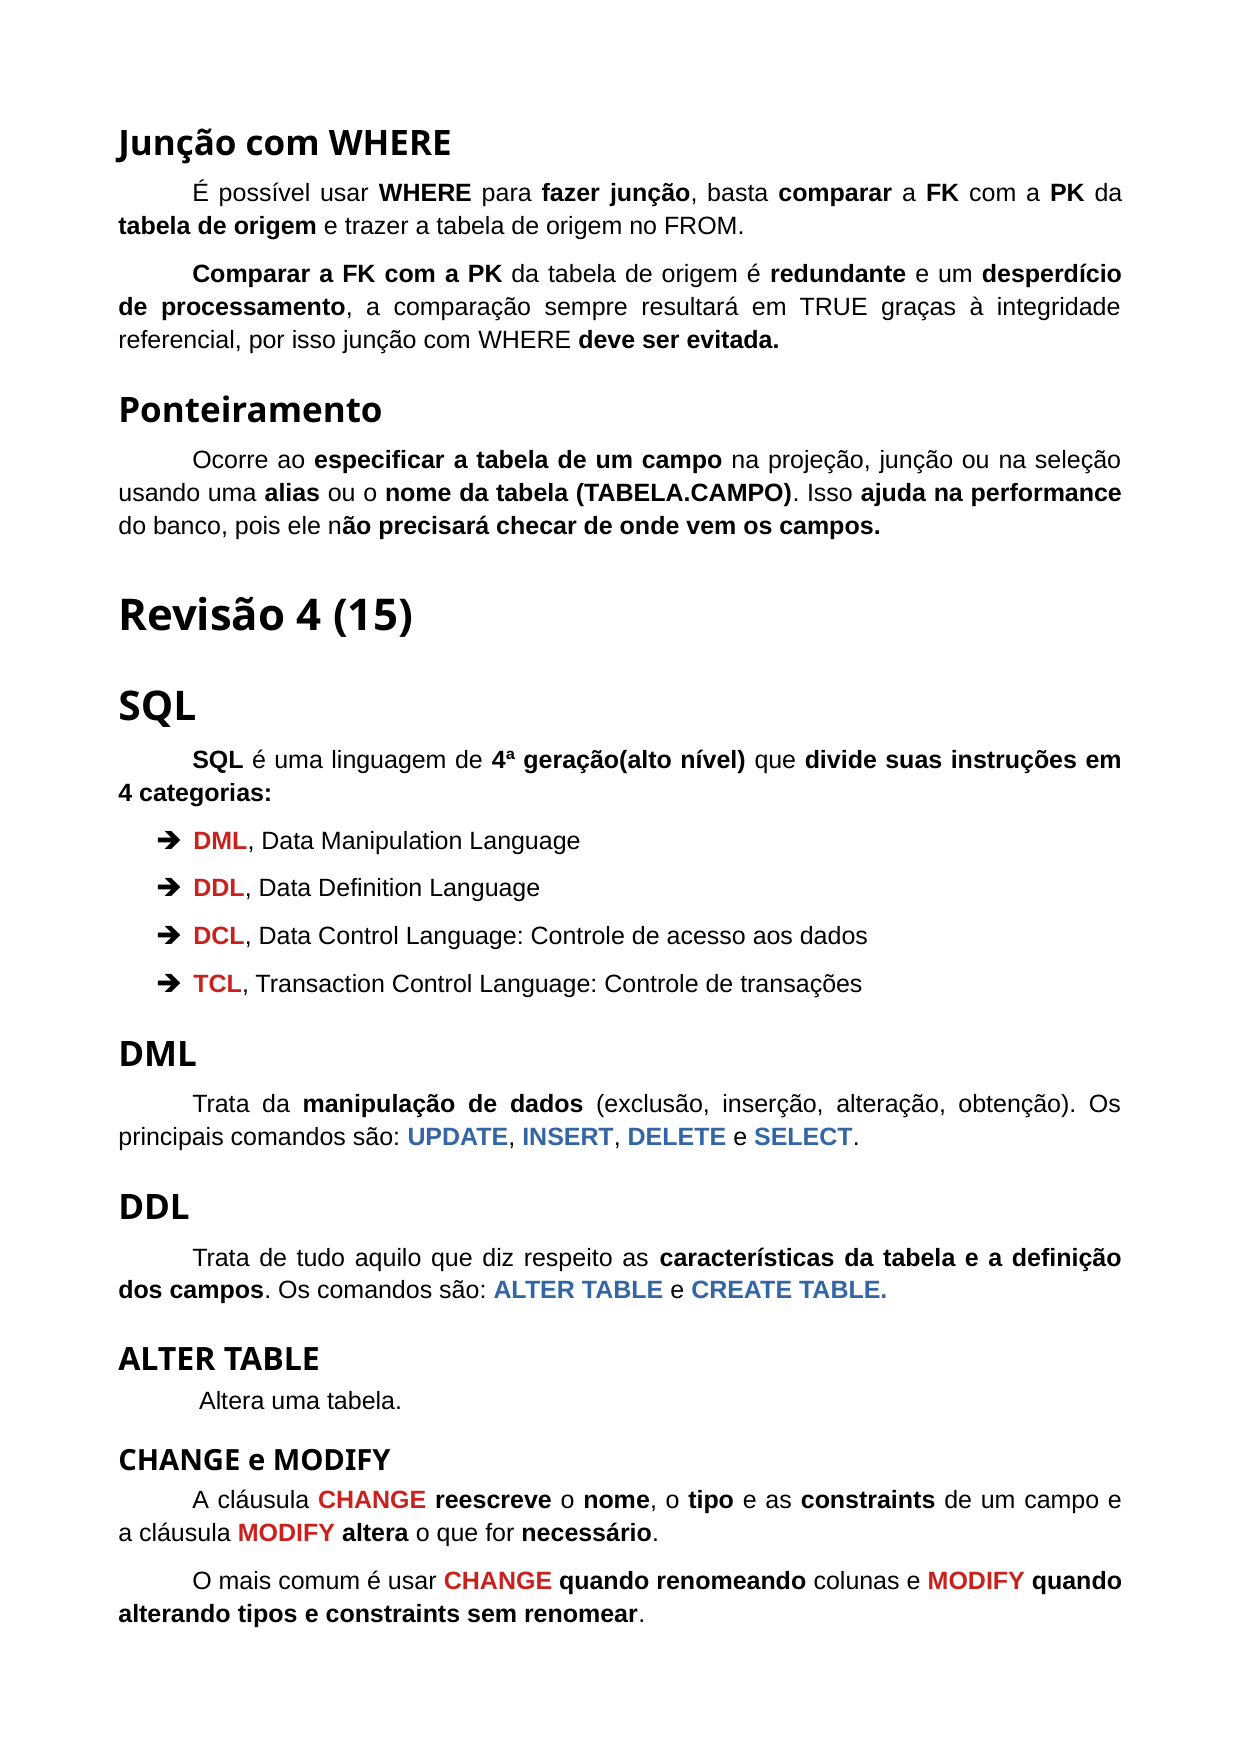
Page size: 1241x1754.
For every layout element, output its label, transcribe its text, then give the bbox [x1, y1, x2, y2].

subtitle Ponteiramento [118, 385, 1122, 433]
subtitle CHANGE e MODIFY [118, 1439, 1122, 1479]
text A cláusula CHANGE reescreve o nome, o tipo e as constraints de um campo e a cláusula MODIFY altera o que for necessário. [118, 1485, 1122, 1547]
text O mais comum é usar CHANGE quando renomeando colunas e MODIFY quando alterando tipos e constraints sem renomear. [118, 1566, 1122, 1628]
text Comparar a FK com a PK da tabela de origem é redundante e um desperdício de processamento, a comparação sempre resultará em TRUE graças à integridade referencial, por isso junção com WHERE deve ser evitada. [118, 259, 1122, 354]
text É possível usar WHERE para fazer junção, basta comparar a FK com a PK da tabela de origem e trazer a tabela de origem no FROM. [118, 178, 1122, 240]
subtitle DML [118, 1029, 1122, 1077]
subtitle Revisão 4 (15) [118, 584, 1122, 643]
subtitle Junção com WHERE [118, 118, 1122, 166]
list DCL, Data Control Language: Controle de acesso aos dados [156, 921, 1122, 950]
text Trata da manipulação de dados (exclusão, inserção, alteração, obtenção). Os principais comandos são: UPDATE, INSERT, DELETE e SELECT. [118, 1089, 1122, 1151]
text SQL é uma linguagem de 4ª geração(alto nível) que divide suas instruções em 4 categorias: [118, 745, 1122, 807]
text Trata de tudo aquilo que diz respeito as características da tabela e a definição dos campos. Os comandos são: ALTER TABLE e CREATE TABLE. [118, 1242, 1122, 1304]
subtitle SQL [118, 677, 1122, 732]
list TCL, Transaction Control Language: Controle de transações [156, 969, 1122, 998]
subtitle DDL [118, 1182, 1122, 1230]
list DML, Data Manipulation Language [156, 826, 1122, 854]
text Altera uma tabela. [118, 1386, 1122, 1414]
subtitle ALTER TABLE [118, 1336, 1122, 1379]
text Ocorre ao especificar a tabela de um campo na projeção, junção ou na seleção usando uma alias ou o nome da tabela (TABELA.CAMPO). Isso ajuda na performance do banco, pois ele não precisará checar de onde vem os campos. [118, 445, 1122, 540]
list DDL, Data Definition Language [156, 873, 1122, 902]
